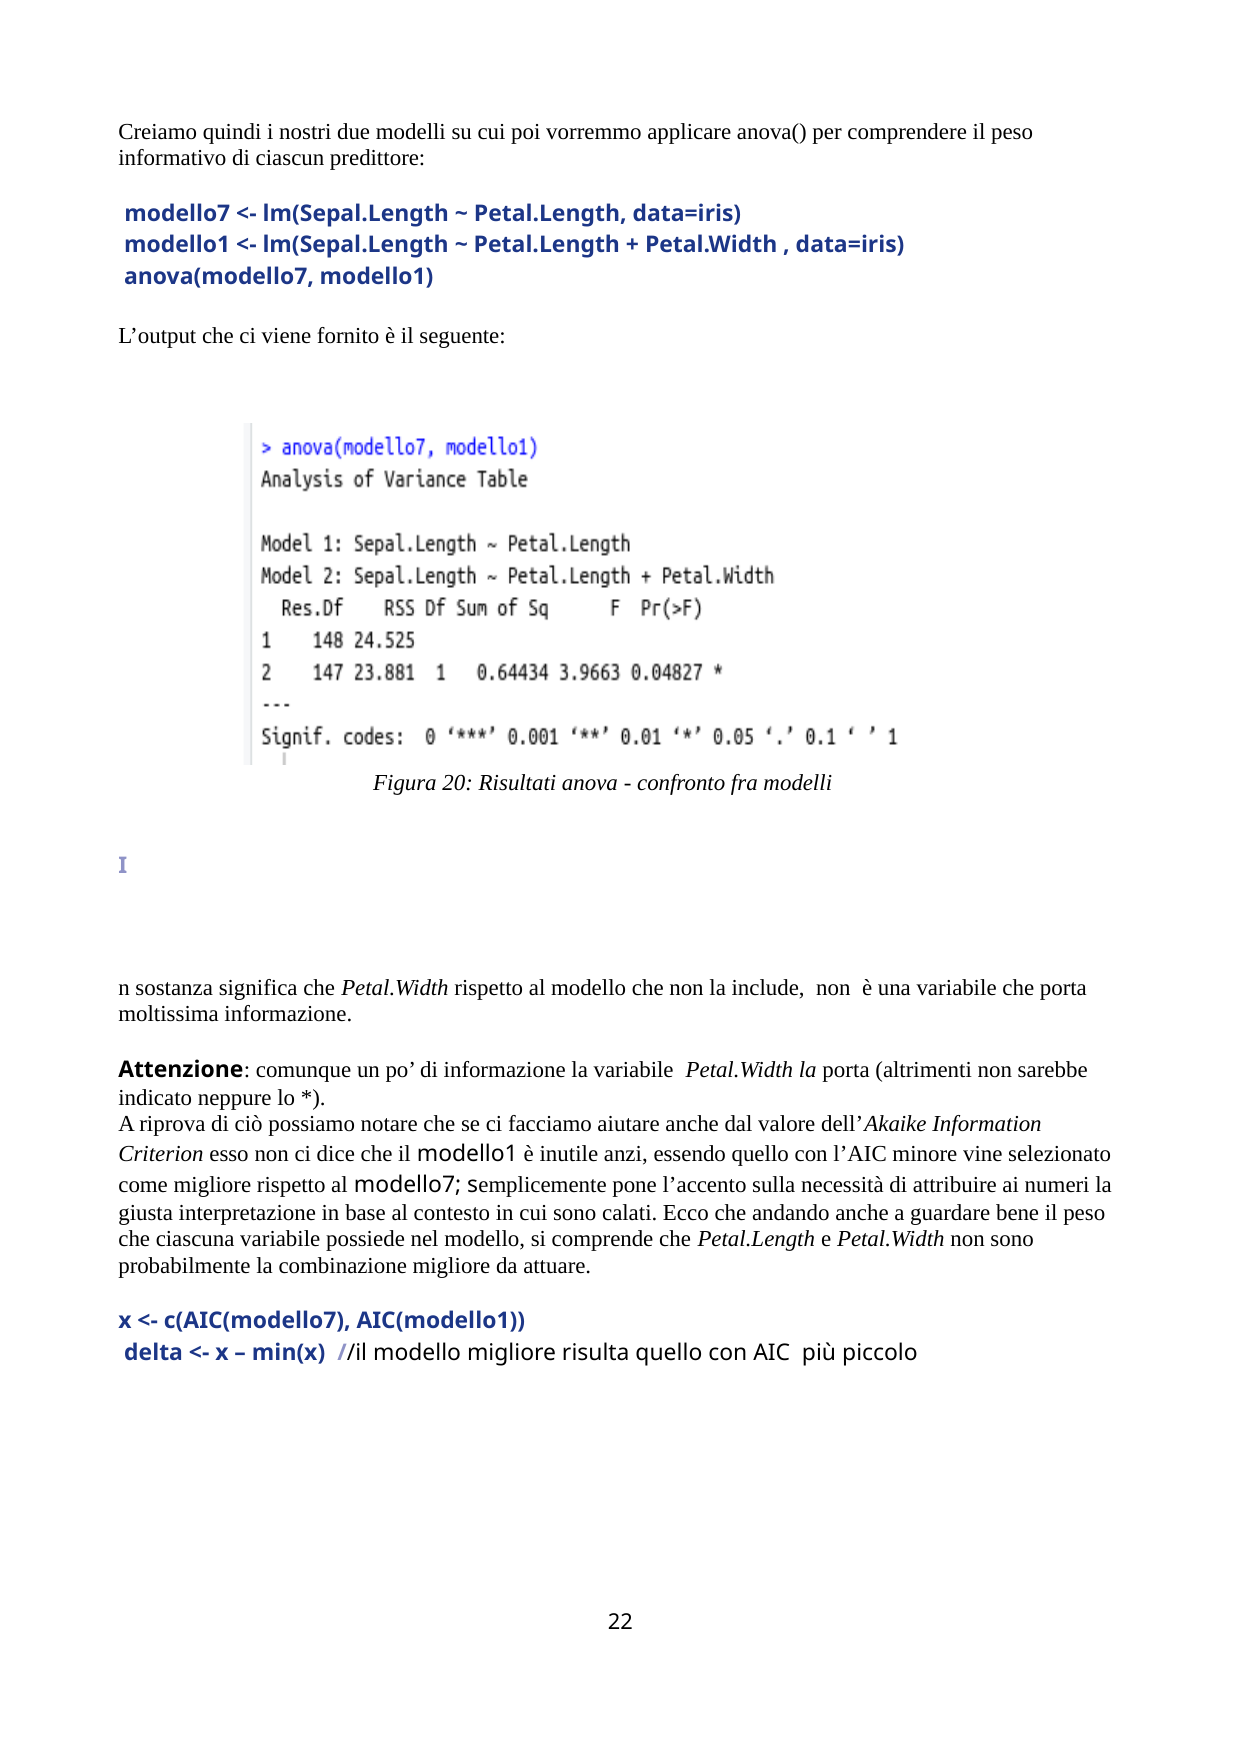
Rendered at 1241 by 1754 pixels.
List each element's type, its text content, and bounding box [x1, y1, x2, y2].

text modello1 <- lm(Sepal.Length ~ Petal.Length + Petal.Width , data=iris) [118, 228, 1122, 260]
text Attenzione: comunque un po’ di informazione la variabile Petal.Width la porta (altrimenti non sarebbe indicato neppure lo *). [118, 1053, 1122, 1110]
text anova(modello7, modello1) [118, 260, 1122, 291]
picture [243, 423, 964, 765]
text I [118, 848, 1122, 880]
text n sostanza significa che Petal.Width rispetto al modello che non la include, non è una variabile che porta moltissima informazione. [118, 973, 1122, 1026]
text Creiamo quindi i nostri due modelli su cui poi vorremmo applicare anova() per comprendere il peso informativo di ciascun predittore: [118, 118, 1122, 171]
text delta <- x – min(x) //il modello migliore risulta quello con AIC più piccolo [118, 1336, 1122, 1367]
text x <- c(AIC(modello7), AIC(modello1)) [118, 1304, 1122, 1336]
text modello7 <- lm(Sepal.Length ~ Petal.Length, data=iris) [118, 197, 1122, 228]
text A riprova di ciò possiamo notare che se ci facciamo aiutare anche dal valore dell’Akaike Information Criterion esso non ci dice che il modello1 è inutile anzi, essendo quello con l’AIC minore vine selezionato come migliore rispetto al modello7; semplicemente pone l’accento sulla necessità di attribuire ai numeri la giusta interpretazione in base al contesto in cui sono calati. Ecco che andando anche a guardare bene il peso che ciascuna variabile possiede nel modello, si comprende che Petal.Length e Petal.Width non sono probabilmente la combinazione migliore da attuare. [118, 1110, 1122, 1278]
text L’output che ci viene fornito è il seguente: [118, 322, 1122, 348]
text Figura 20: Risultati anova - confronto fra modelli [243, 765, 964, 796]
